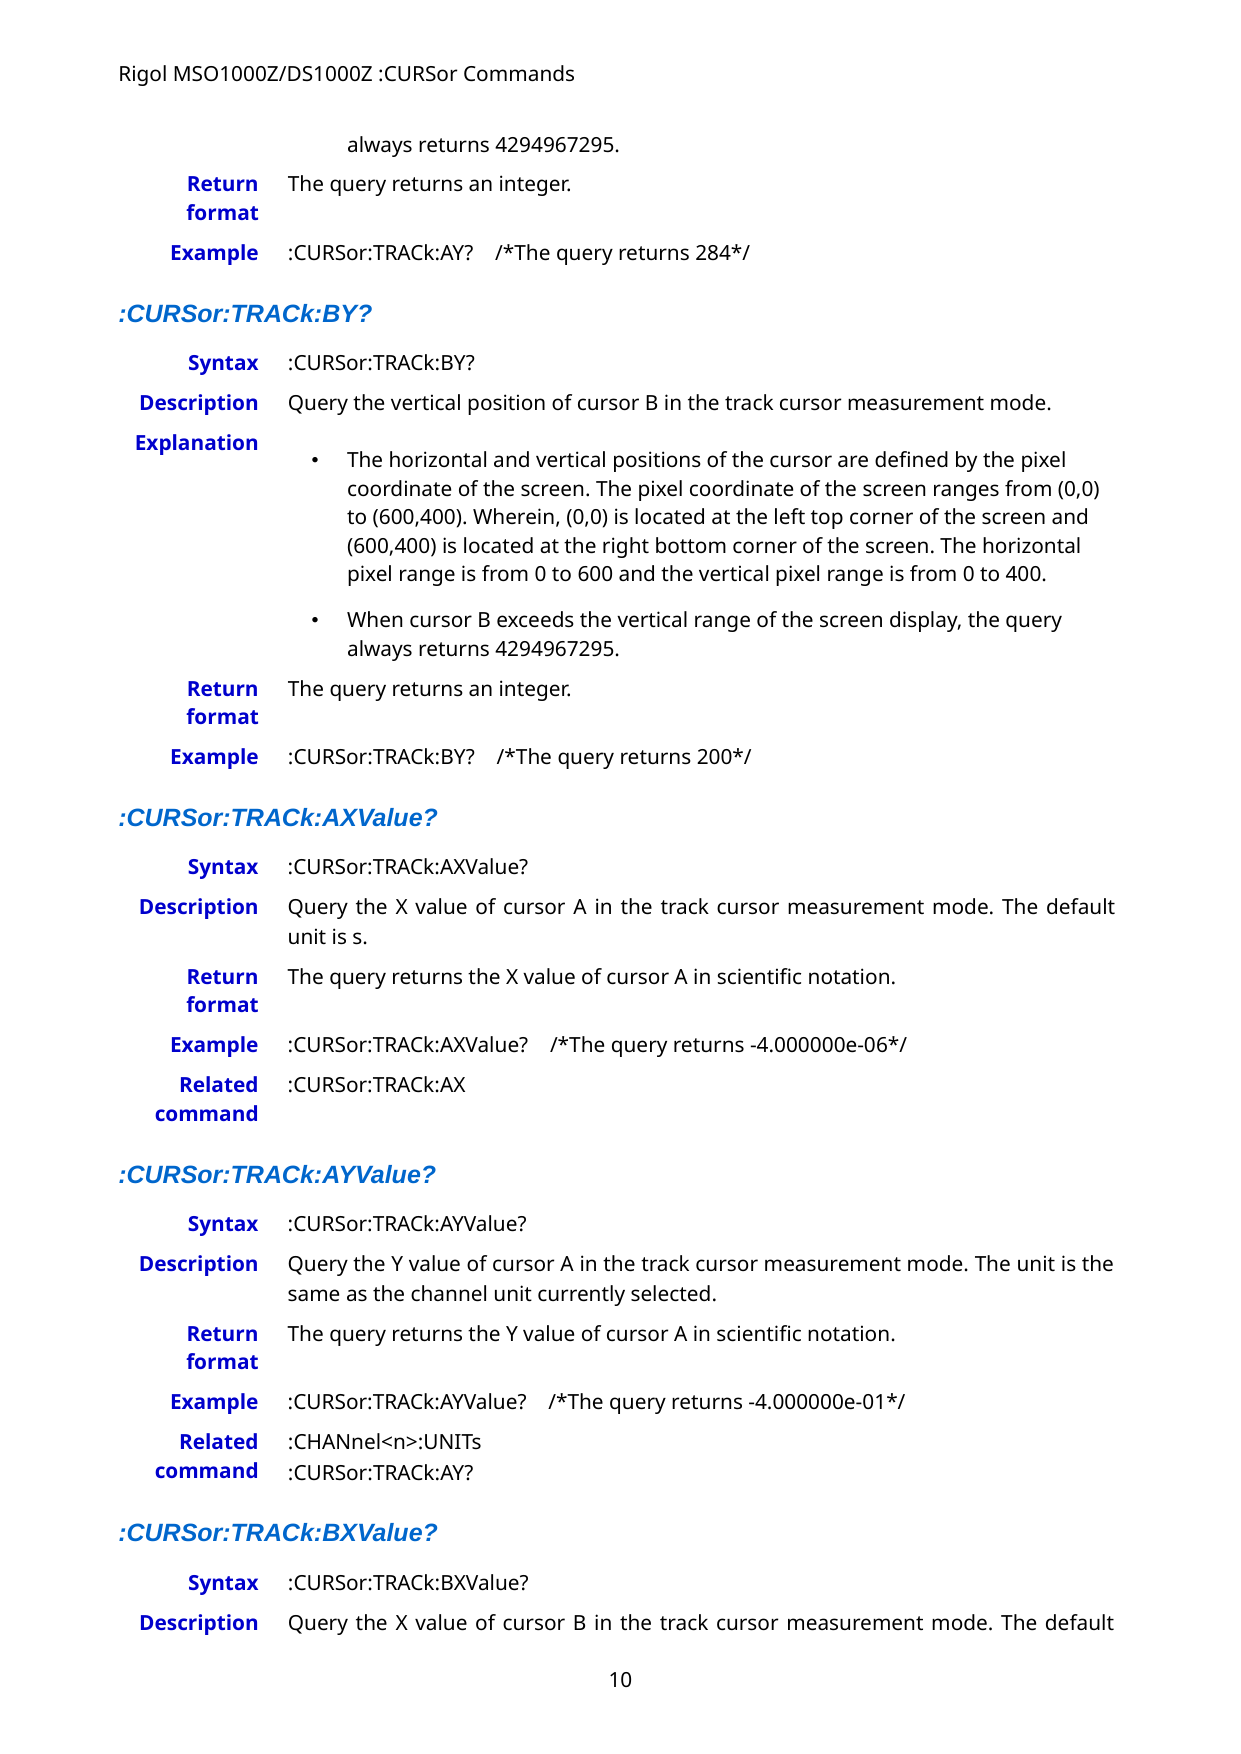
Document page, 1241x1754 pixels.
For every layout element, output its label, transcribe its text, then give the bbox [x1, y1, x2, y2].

subtitle :CURSor:TRACk:BY? [118, 299, 1122, 327]
table_cell The query returns the Y value of cursor A in scientific notation. [282, 1313, 1122, 1382]
table_header :CURSor:TRACk:AYValue? [282, 1203, 1122, 1243]
table_cell :CURSor:TRACk:AYValue? /*The query returns -4.000000e-01*/ [282, 1382, 1122, 1422]
table_header :CURSor:TRACk:BY? [282, 342, 1122, 382]
table_cell Related command [118, 1065, 282, 1133]
table_cell Example [118, 736, 282, 776]
table_header Syntax [118, 1203, 282, 1243]
subtitle :CURSor:TRACk:BXValue? [118, 1518, 1122, 1547]
table_cell Query the X value of cursor B in the track cursor measurement mode. The default [282, 1602, 1122, 1642]
table_cell Example [118, 1382, 282, 1422]
table_cell Return format [118, 1313, 282, 1382]
table_cell Query the Y value of cursor A in the track cursor measurement mode. The unit is the same as the channel unit currently selected. [282, 1243, 1122, 1313]
table_cell The query returns the X value of cursor A in scientific notation. [282, 956, 1122, 1025]
table_cell :CURSor:TRACk:BY? /*The query returns 200*/ [282, 736, 1122, 776]
table_cell :CHANnel<n>:UNITs :CURSor:TRACk:AY? [282, 1422, 1122, 1492]
table_cell [118, 106, 282, 164]
table_cell The horizontal and vertical positions of the cursor are defined by the pixel coordinate of the screen. The pixel coordinate of the screen ranges from (0,0) to (600,400). Wherein, (0,0) is located at the left top corner of the screen and (600,400) is located at the right bottom corner of the screen. The horizontal pixel range is from 0 to 600 and the vertical pixel range is from 0 to 400. When cursor B exceeds the vertical range of the screen display, the query always returns 4294967295. [282, 422, 1122, 668]
table_header :CURSor:TRACk:BXValue? [282, 1562, 1122, 1602]
table_cell always returns 4294967295. [282, 106, 1122, 164]
table_cell Explanation [118, 422, 282, 668]
table_cell Description [118, 382, 282, 422]
table_header Syntax [118, 342, 282, 382]
table_cell Description [118, 886, 282, 956]
table_cell Description [118, 1243, 282, 1313]
table_header Syntax [118, 846, 282, 886]
subtitle :CURSor:TRACk:AXValue? [118, 803, 1122, 831]
table_cell Query the vertical position of cursor B in the track cursor measurement mode. [282, 382, 1122, 422]
table_cell Description [118, 1602, 282, 1642]
table_cell Return format [118, 956, 282, 1025]
table_cell Related command [118, 1422, 282, 1492]
table_cell The query returns an integer. [282, 164, 1122, 232]
table_cell Return format [118, 668, 282, 736]
table_header :CURSor:TRACk:AXValue? [282, 846, 1122, 886]
table_cell :CURSor:TRACk:AX [282, 1065, 1122, 1133]
table_cell :CURSor:TRACk:AY? /*The query returns 284*/ [282, 232, 1122, 272]
subtitle :CURSor:TRACk:AYValue? [118, 1159, 1122, 1188]
table_cell Query the X value of cursor A in the track cursor measurement mode. The default unit is s. [282, 886, 1122, 956]
table_cell Example [118, 1025, 282, 1065]
table_header Syntax [118, 1562, 282, 1602]
table_cell The query returns an integer. [282, 668, 1122, 736]
table_cell :CURSor:TRACk:AXValue? /*The query returns -4.000000e-06*/ [282, 1025, 1122, 1065]
table_cell Example [118, 232, 282, 272]
table_cell Return format [118, 164, 282, 232]
